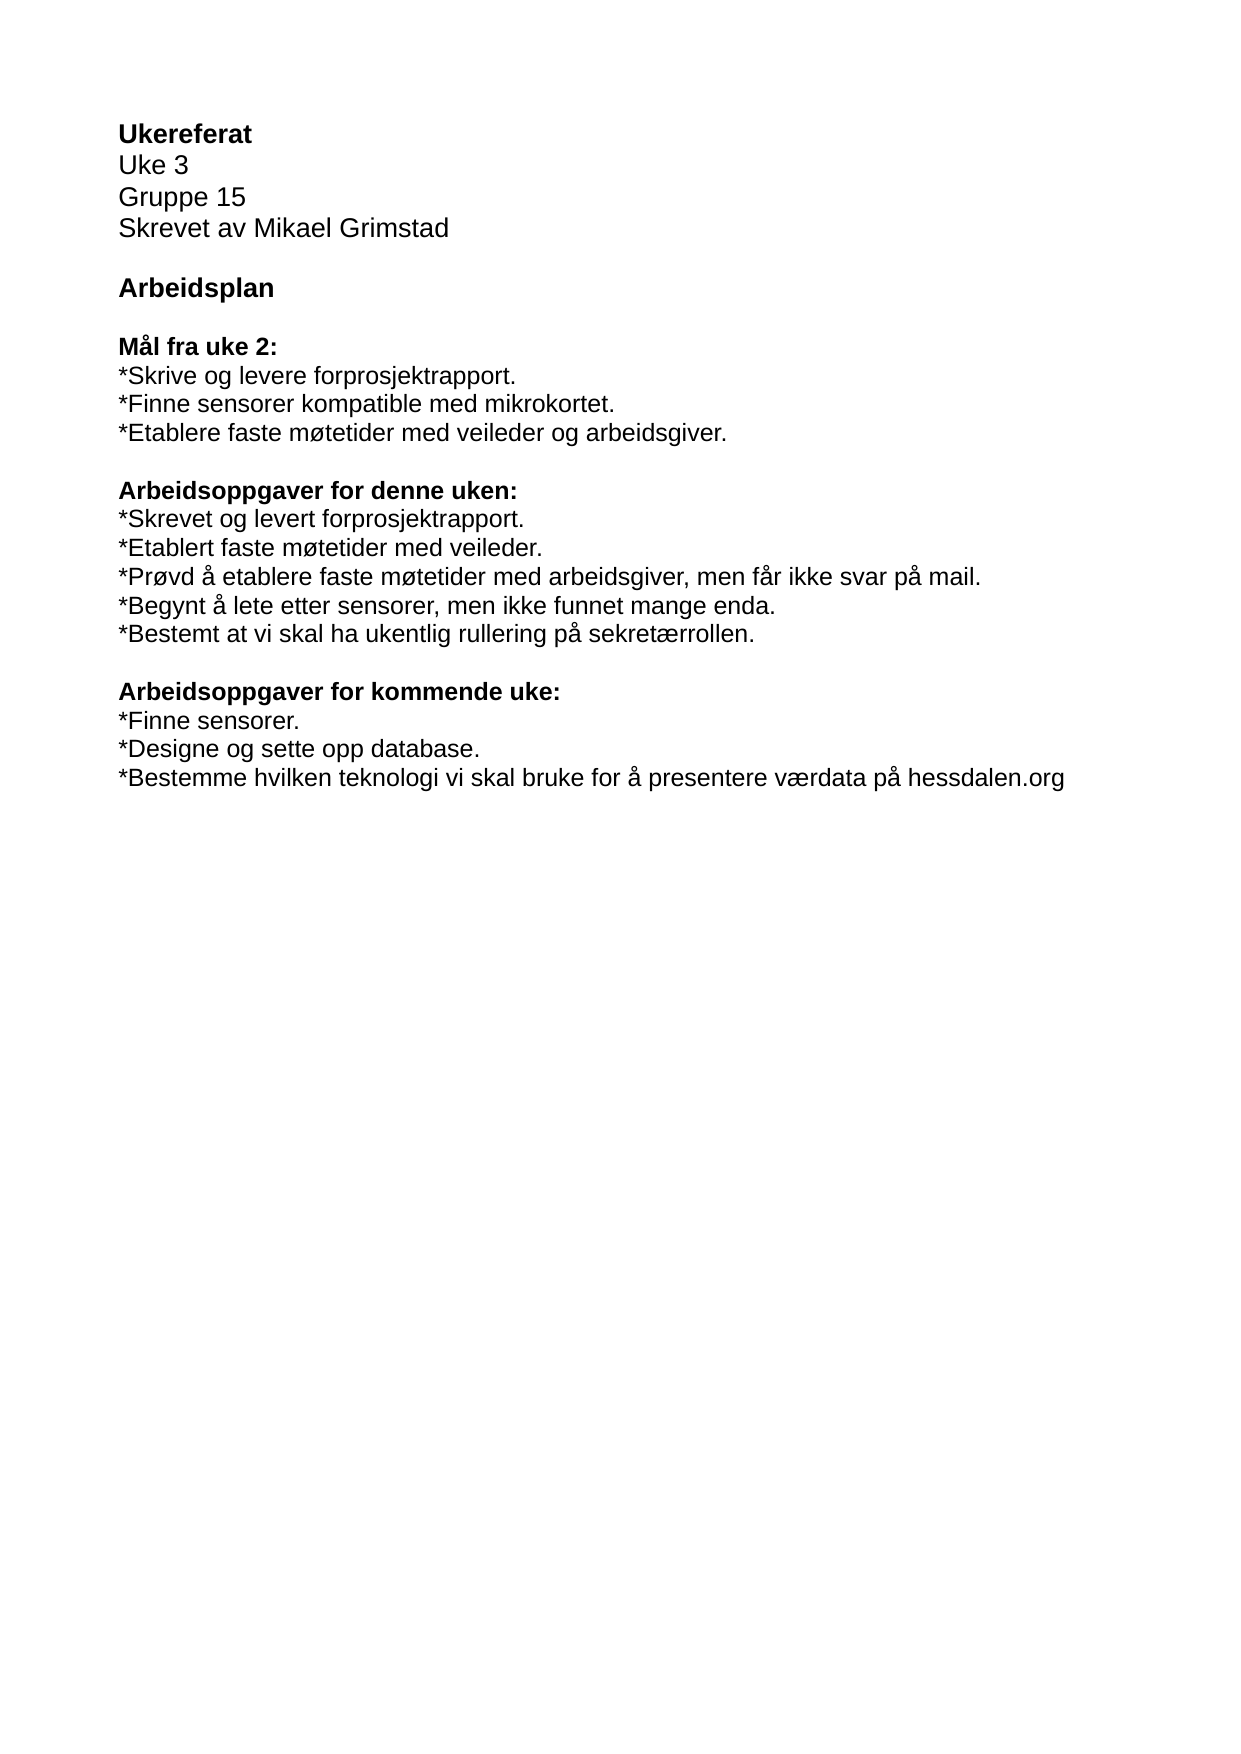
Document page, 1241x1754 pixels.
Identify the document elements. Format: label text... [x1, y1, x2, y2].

text *Begynt å lete etter sensorer, men ikke funnet mange enda. [118, 591, 1122, 619]
text *Bestemme hvilken teknologi vi skal bruke for å presentere værdata på hessdalen.org [118, 763, 1122, 792]
text Arbeidsoppgaver for denne uken: [118, 476, 1122, 504]
text Uke 3 [118, 149, 1122, 181]
text *Skrevet og levert forprosjektrapport. [118, 504, 1122, 533]
text Arbeidsoppgaver for kommende uke: [118, 677, 1122, 706]
text *Designe og sette opp database. [118, 734, 1122, 763]
text *Skrive og levere forprosjektrapport. [118, 361, 1122, 389]
text Arbeidsplan [118, 272, 1122, 303]
text *Finne sensorer kompatible med mikrokortet. [118, 389, 1122, 418]
text *Bestemt at vi skal ha ukentlig rullering på sekretærrollen. [118, 619, 1122, 648]
text *Etablere faste møtetider med veileder og arbeidsgiver. [118, 418, 1122, 447]
text *Finne sensorer. [118, 706, 1122, 734]
text Gruppe 15 [118, 181, 1122, 212]
text *Etablert faste møtetider med veileder. [118, 533, 1122, 562]
text *Prøvd å etablere faste møtetider med arbeidsgiver, men får ikke svar på mail. [118, 562, 1122, 591]
text Mål fra uke 2: [118, 332, 1122, 361]
text Skrevet av Mikael Grimstad [118, 212, 1122, 243]
text Ukereferat [118, 118, 1122, 149]
